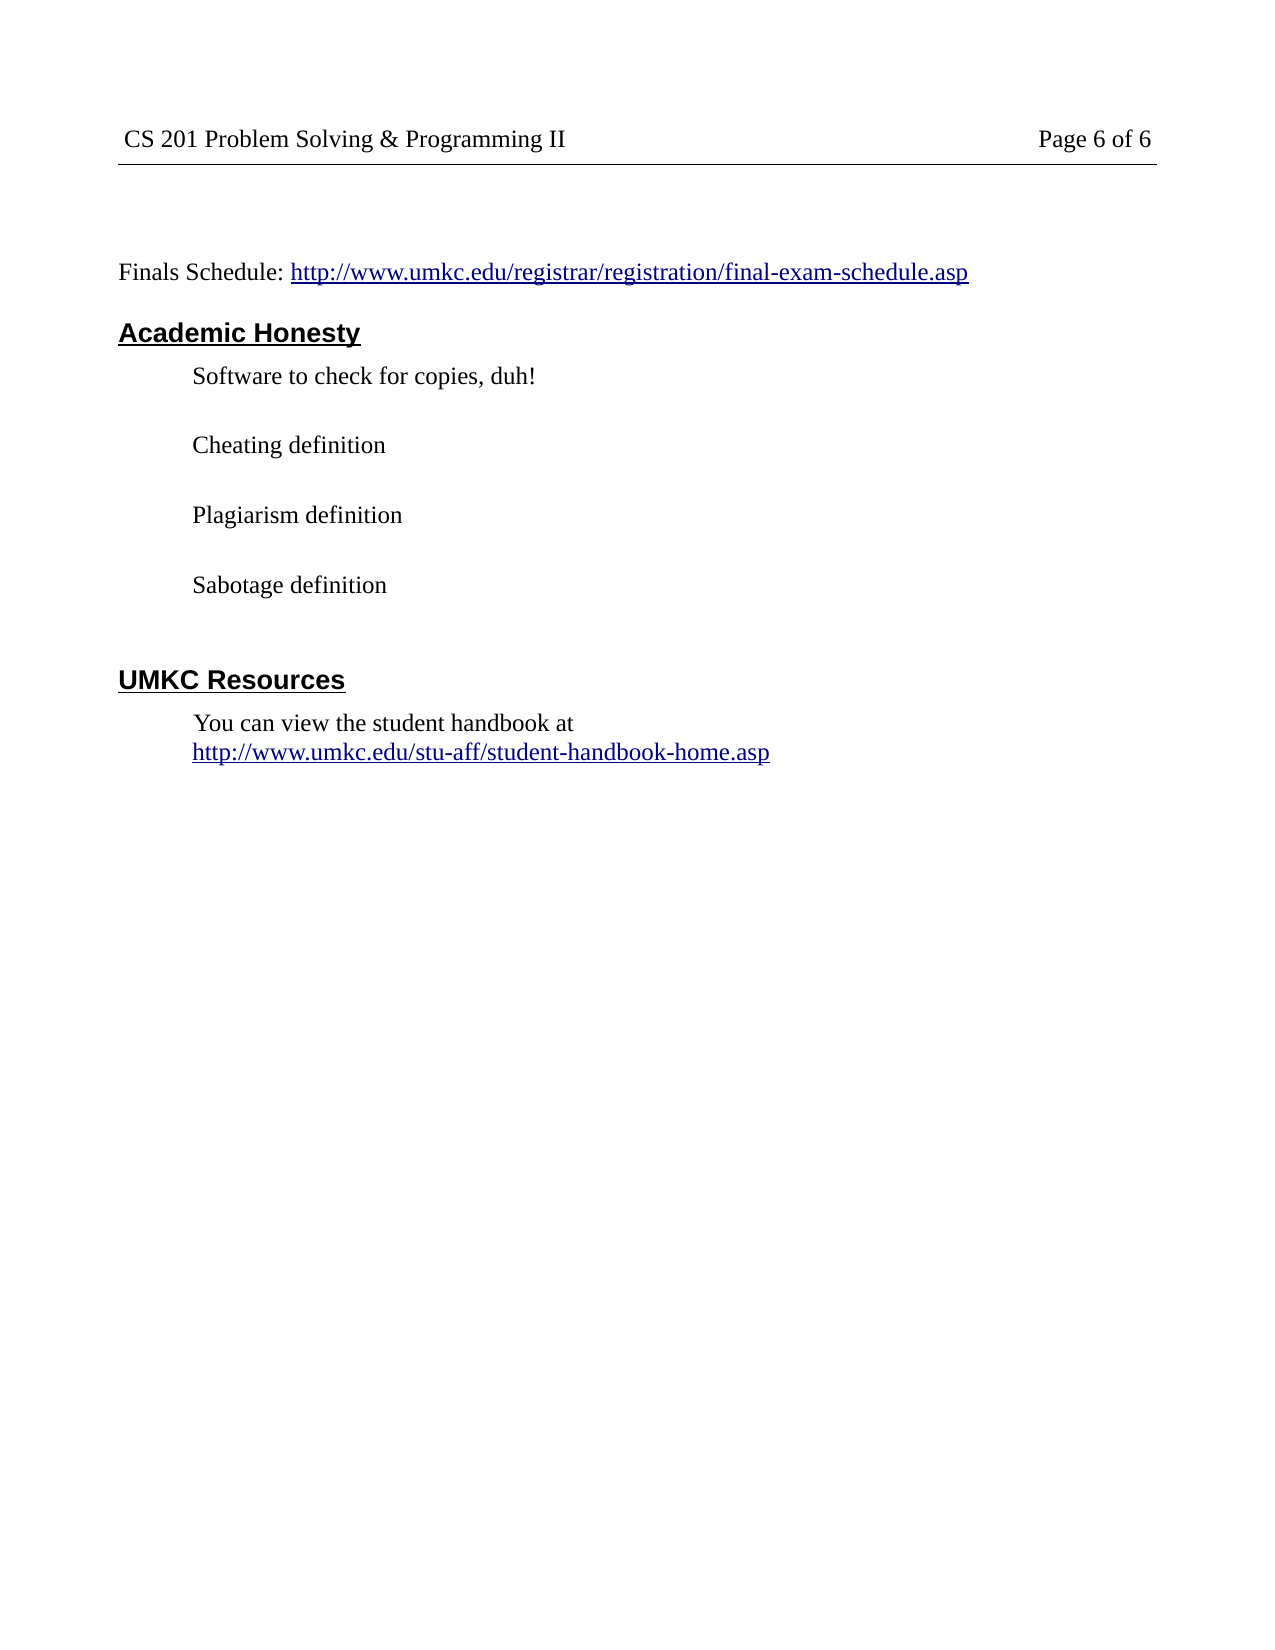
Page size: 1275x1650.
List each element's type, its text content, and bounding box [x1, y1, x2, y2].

text You can view the student handbook at http://www.umkc.edu/stu-aff/student-handbook-home.asp [118, 708, 1157, 766]
subtitle Academic Honesty [118, 317, 1157, 348]
text Software to check for copies, duh! [118, 361, 1157, 390]
subtitle UMKC Resources [118, 664, 1157, 696]
text Sabotage definition [118, 570, 1157, 598]
text Plagiarism definition [118, 500, 1157, 529]
text Finals Schedule: http://www.umkc.edu/registrar/registration/final-exam-schedule.asp [118, 257, 1157, 286]
text Cheating definition [118, 431, 1157, 459]
